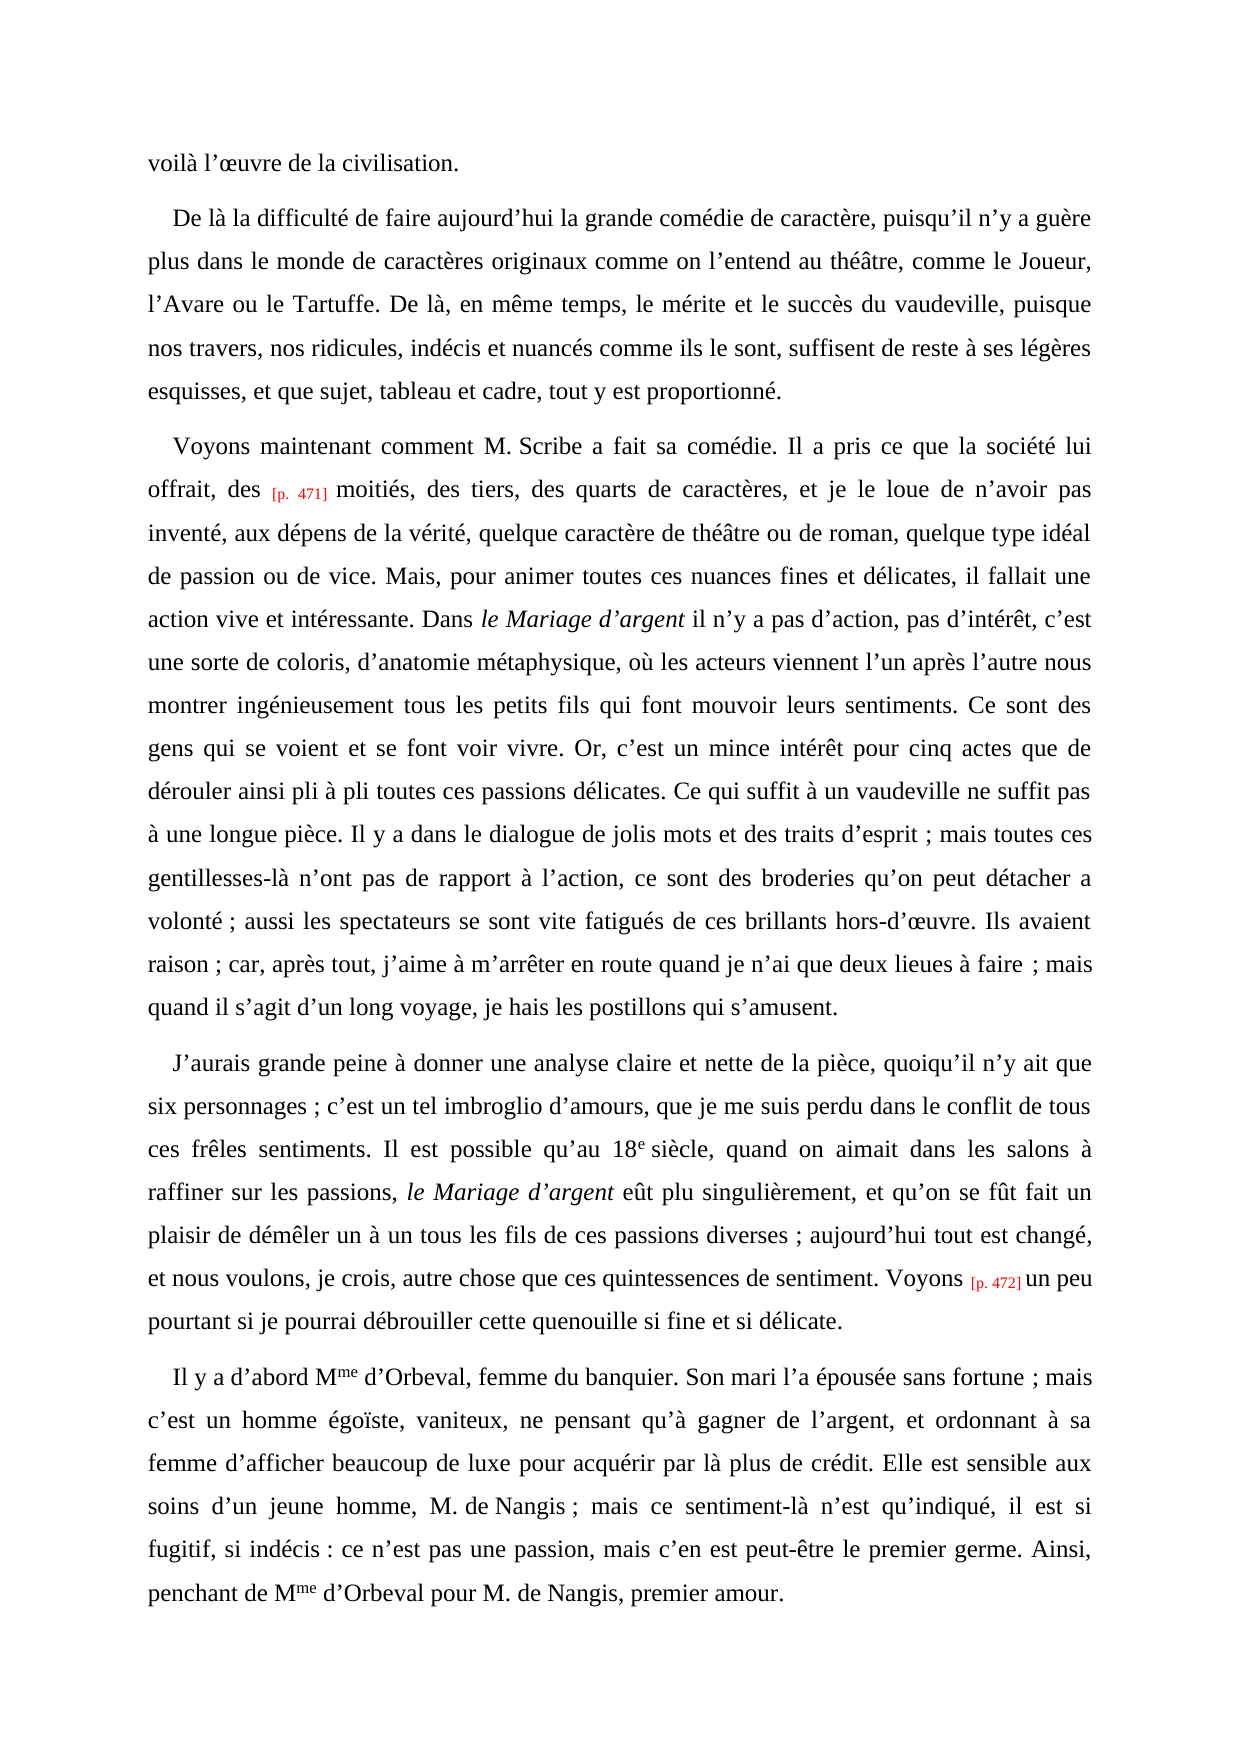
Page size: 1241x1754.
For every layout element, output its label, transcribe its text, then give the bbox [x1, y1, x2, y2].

text Il y a d’abord Mme d’Orbeval, femme du banquier. Son mari l’a épousée sans fortune ; mais c’est un homme égoïste, vaniteux, ne pensant qu’à gagner de l’argent, et ordonnant à sa femme d’afficher beaucoup de luxe pour acquérir par là plus de crédit. Elle est sensible aux soins d’un jeune homme, M. de Nangis ; mais ce sentiment-là n’est qu’indiqué, il est si fugitif, si indécis : ce n’est pas une passion, mais c’en est peut-être le premier germe. Ainsi, penchant de Mme d’Orbeval pour M. de Nangis, premier amour. [148, 1362, 1093, 1606]
text voilà l’œuvre de la civilisation. [148, 148, 1093, 176]
text De là la difficulté de faire aujourd’hui la grande comédie de caractère, puisqu’il n’y a guère plus dans le monde de caractères originaux comme on l’entend au théâtre, comme le Joueur, l’Avare ou le Tartuffe. De là, en même temps, le mérite et le succès du vaudeville, puisque nos travers, nos ridicules, indécis et nuancés comme ils le sont, suffisent de reste à ses légères esquisses, et que sujet, tableau et cadre, tout y est proportionné. [148, 203, 1093, 404]
text Voyons maintenant comment M. Scribe a fait sa comédie. Il a pris ce que la société lui offrait, des [p. 471] moitiés, des tiers, des quarts de caractères, et je le loue de n’avoir pas inventé, aux dépens de la vérité, quelque caractère de théâtre ou de roman, quelque type idéal de passion ou de vice. Mais, pour animer toutes ces nuances fines et délicates, il fallait une action vive et intéressante. Dans le Mariage d’argent il n’y a pas d’action, pas d’intérêt, c’est une sorte de coloris, d’anatomie métaphysique, où les acteurs viennent l’un après l’autre nous montrer ingénieusement tous les petits fils qui font mouvoir leurs sentiments. Ce sont des gens qui se voient et se font voir vivre. Or, c’est un mince intérêt pour cinq actes que de dérouler ainsi pli à pli toutes ces passions délicates. Ce qui suffit à un vaudeville ne suffit pas à une longue pièce. Il y a dans le dialogue de jolis mots et des traits d’esprit ; mais toutes ces gentillesses-là n’ont pas de rapport à l’action, ce sont des broderies qu’on peut détacher a volonté ; aussi les spectateurs se sont vite fatigués de ces brillants hors-d’œuvre. Ils avaient raison ; car, après tout, j’aime à m’arrêter en route quand je n’ai que deux lieues à faire ; mais quand il s’agit d’un long voyage, je hais les postillons qui s’amusent. [148, 431, 1093, 1021]
text J’aurais grande peine à donner une analyse claire et nette de la pièce, quoiqu’il n’y ait que six personnages ; c’est un tel imbroglio d’amours, que je me suis perdu dans le conflit de tous ces frêles sentiments. Il est possible qu’au 18e siècle, quand on aimait dans les salons à raffiner sur les passions, le Mariage d’argent eût plu singulièrement, et qu’on se fût fait un plaisir de démêler un à un tous les fils de ces passions diverses ; aujourd’hui tout est changé, et nous voulons, je crois, autre chose que ces quintessences de sentiment. Voyons [p. 472] un peu pourtant si je pourrai débrouiller cette quenouille si fine et si délicate. [148, 1048, 1093, 1335]
